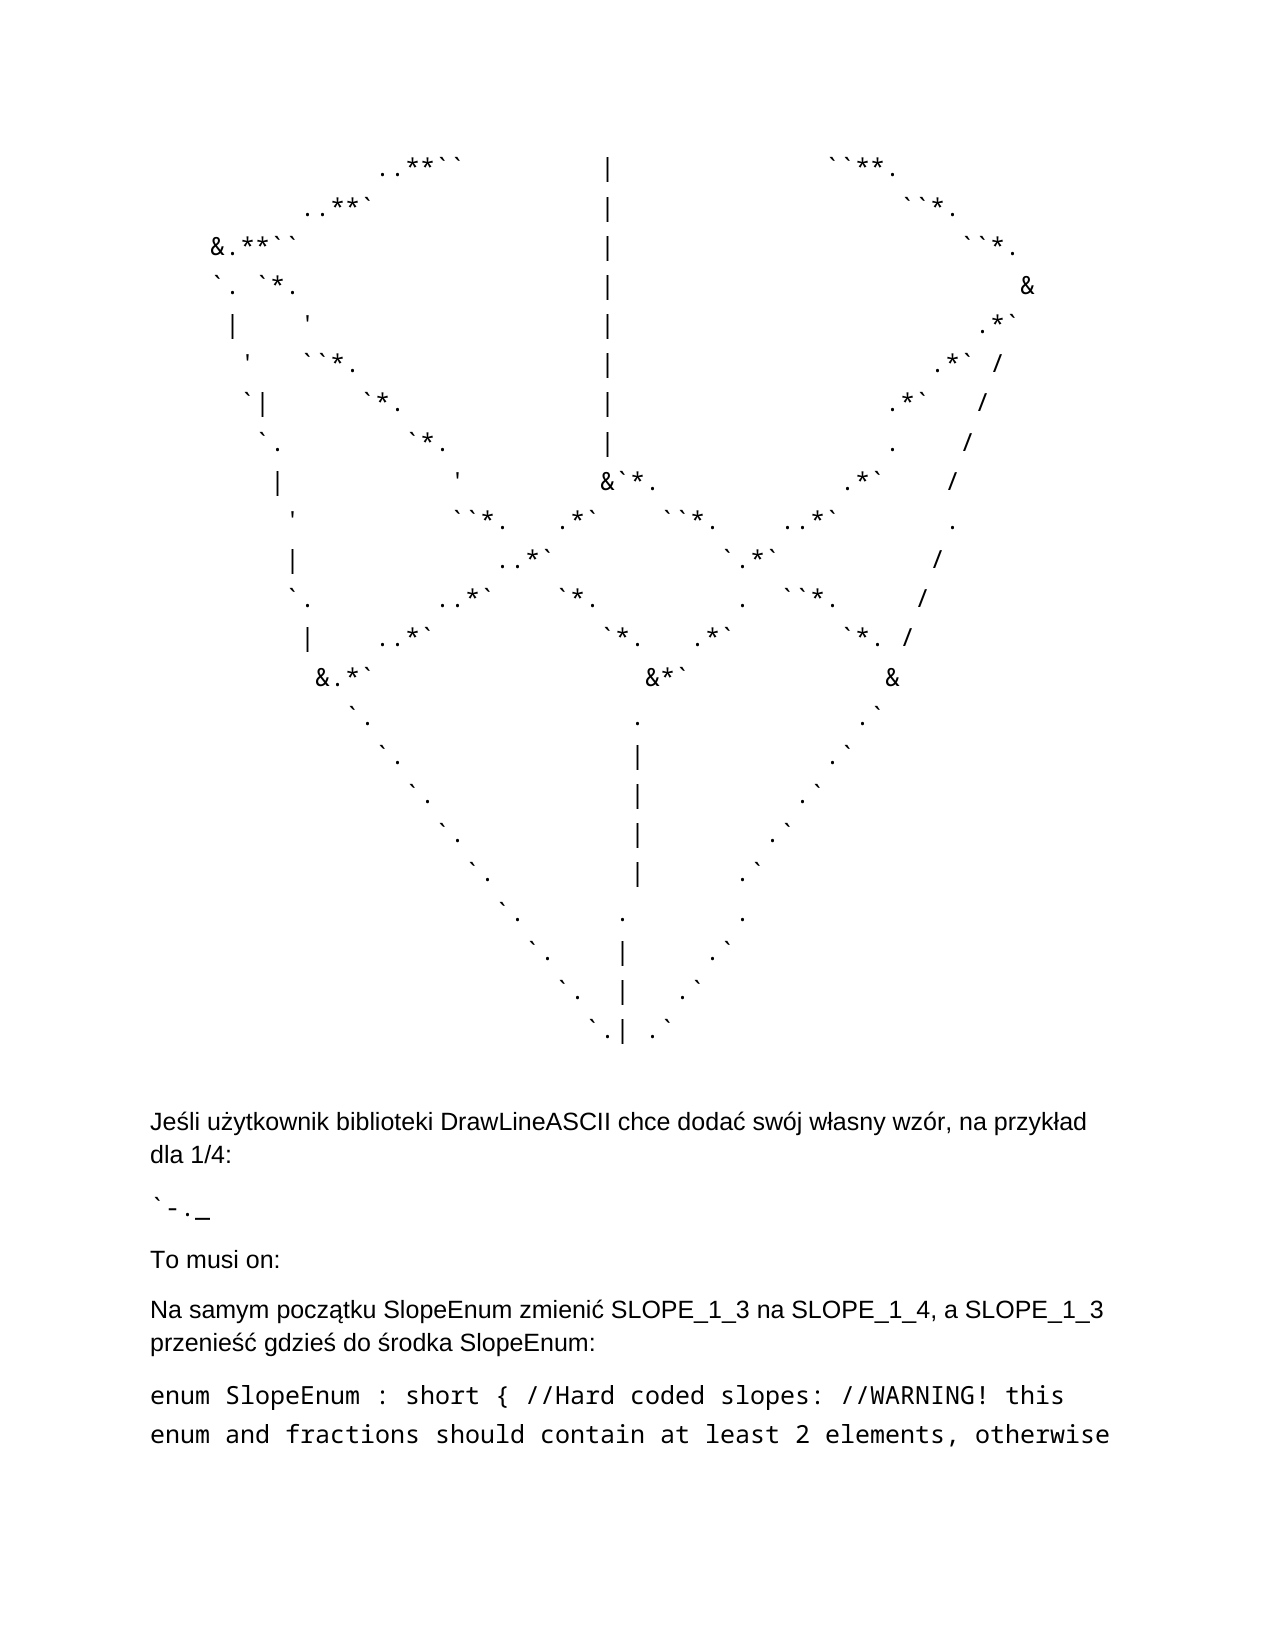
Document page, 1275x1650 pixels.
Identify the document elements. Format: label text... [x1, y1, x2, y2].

text Na samym początku SlopeEnum zmienić SLOPE_1_3 na SLOPE_1_4, a SLOPE_1_3 przenieść gdzieś do środka SlopeEnum: [150, 1295, 1125, 1357]
text ..**`` | ``**. ..**` | ``*. &.**`` | ``*. `. `*. | & | ' | .*` ' ``*. | .*` / `| `*. | .*` / `. `*. | . / | ' &`*. .*` / ' ``*. .*` ``*. ..*` . | ..*` `.*` / `. ..*` `*. . ``*. / | ..*` `*. .*` `*. / &.*` &*` & `. . .` `. | .` `. | .` `. | .` `. | .` `. . . `. | .` `. | .` `.| .` [150, 150, 1125, 1085]
text enum SlopeEnum : short { //Hard coded slopes: //WARNING! this enum and fractions should contain at least 2 elements, otherwise [150, 1378, 1125, 1451]
text Jeśli użytkownik biblioteki DrawLineASCII chce dodać swój własny wzór, na przykład dla 1/4: [150, 1107, 1125, 1168]
text `-._ [150, 1189, 1125, 1223]
text To musi on: [150, 1245, 1125, 1274]
